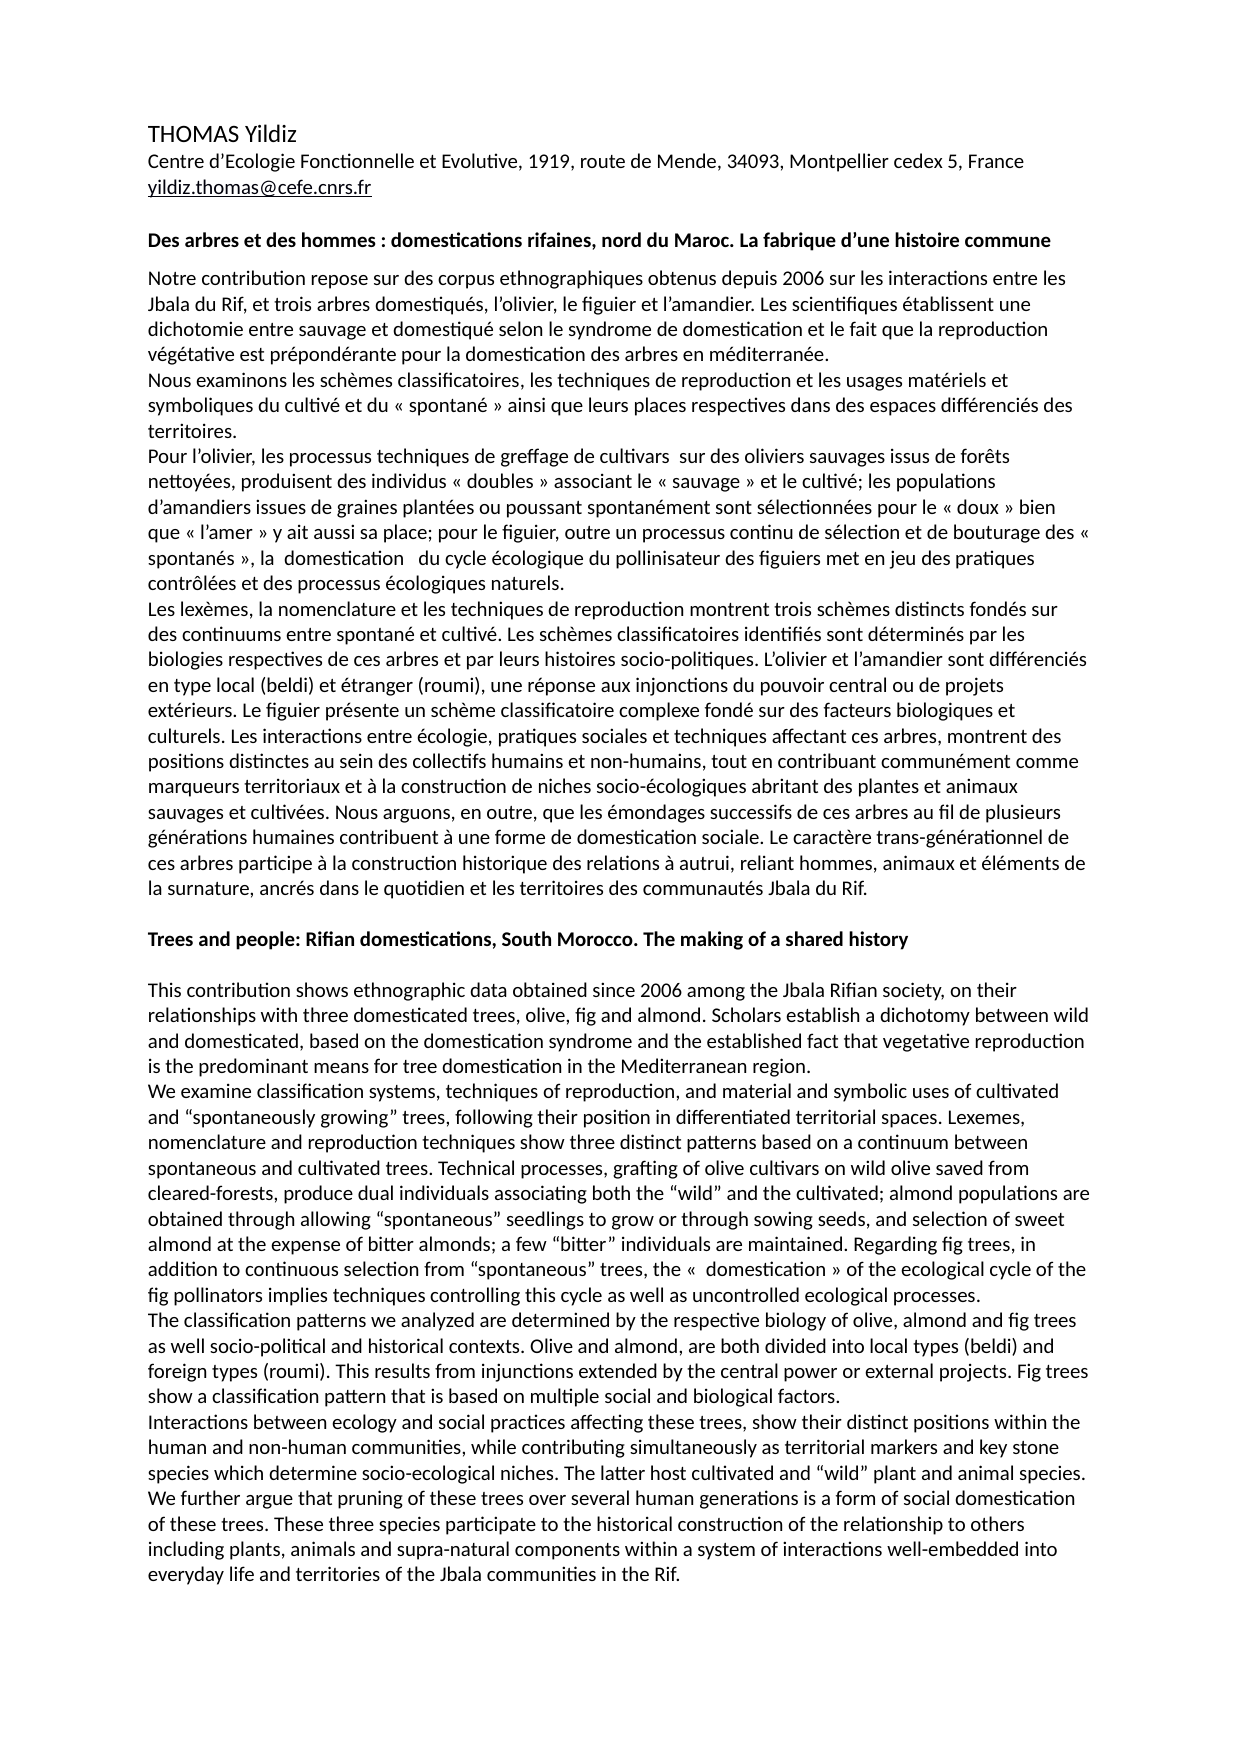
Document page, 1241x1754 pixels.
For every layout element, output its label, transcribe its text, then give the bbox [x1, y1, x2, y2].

text yildiz.thomas@cefe.cnrs.fr [148, 174, 1092, 199]
text Nous examinons les schèmes classificatoires, les techniques de reproduction et les usages matériels et symboliques du cultivé et du « spontané » ainsi que leurs places respectives dans des espaces différenciés des territoires. [148, 367, 1092, 443]
text Pour l’olivier, les processus techniques de greffage de cultivars sur des oliviers sauvages issus de forêts nettoyées, produisent des individus « doubles » associant le « sauvage » et le cultivé; les populations d’amandiers issues de graines plantées ou poussant spontanément sont sélectionnées pour le « doux » bien que « l’amer » y ait aussi sa place; pour le figuier, outre un processus continu de sélection et de bouturage des « spontanés », la domestication du cycle écologique du pollinisateur des figuiers met en jeu des pratiques contrôlées et des processus écologiques naturels. [148, 443, 1092, 596]
text THOMAS Yildiz [148, 118, 1092, 149]
text The classification patterns we analyzed are determined by the respective biology of olive, almond and fig trees as well socio-political and historical contexts. Olive and almond, are both divided into local types (beldi) and foreign types (roumi). This results from injunctions extended by the central power or external projects. Fig trees show a classification pattern that is based on multiple social and biological factors. [148, 1307, 1092, 1409]
text Les lexèmes, la nomenclature et les techniques de reproduction montrent trois schèmes distincts fondés sur des continuums entre spontané et cultivé. Les schèmes classificatoires identifiés sont déterminés par les biologies respectives de ces arbres et par leurs histoires socio-politiques. L’olivier et l’amandier sont différenciés en type local (beldi) et étranger (roumi), une réponse aux injonctions du pouvoir central ou de projets extérieurs. Le figuier présente un schème classificatoire complexe fondé sur des facteurs biologiques et culturels. Les interactions entre écologie, pratiques sociales et techniques affectant ces arbres, montrent des positions distinctes au sein des collectifs humains et non-humains, tout en contribuant communément comme marqueurs territoriaux et à la construction de niches socio-écologiques abritant des plantes et animaux sauvages et cultivées. Nous arguons, en outre, que les émondages successifs de ces arbres au fil de plusieurs générations humaines contribuent à une forme de domestication sociale. Le caractère trans-générationnel de ces arbres participe à la construction historique des relations à autrui, reliant hommes, animaux et éléments de la surnature, ancrés dans le quotidien et les territoires des communautés Jbala du Rif. [148, 596, 1092, 901]
text Centre d’Ecologie Fonctionnelle et Evolutive, 1919, route de Mende, 34093, Montpellier cedex 5, France [148, 149, 1092, 174]
text Notre contribution repose sur des corpus ethnographiques obtenus depuis 2006 sur les interactions entre les Jbala du Rif, et trois arbres domestiqués, l’olivier, le figuier et l’amandier. Les scientifiques établissent une dichotomie entre sauvage et domestiqué selon le syndrome de domestication et le fait que la reproduction végétative est prépondérante pour la domestication des arbres en méditerranée. [148, 265, 1092, 367]
text Interactions between ecology and social practices affecting these trees, show their distinct positions within the human and non-human communities, while contributing simultaneously as territorial markers and key stone species which determine socio-ecological niches. The latter host cultivated and “wild” plant and animal species. We further argue that pruning of these trees over several human generations is a form of social domestication of these trees. These three species participate to the historical construction of the relationship to others including plants, animals and supra-natural components within a system of interactions well-embedded into everyday life and territories of the Jbala communities in the Rif. [148, 1409, 1092, 1587]
text Trees and people: Rifian domestications, South Morocco. The making of a shared history [148, 926, 1092, 952]
text We examine classification systems, techniques of reproduction, and material and symbolic uses of cultivated and “spontaneously growing” trees, following their position in differentiated territorial spaces. Lexemes, nomenclature and reproduction techniques show three distinct patterns based on a continuum between spontaneous and cultivated trees. Technical processes, grafting of olive cultivars on wild olive saved from cleared-forests, produce dual individuals associating both the “wild” and the cultivated; almond populations are obtained through allowing “spontaneous” seedlings to grow or through sowing seeds, and selection of sweet almond at the expense of bitter almonds; a few “bitter” individuals are maintained. Regarding fig trees, in addition to continuous selection from “spontaneous” trees, the « domestication » of the ecological cycle of the fig pollinators implies techniques controlling this cycle as well as uncontrolled ecological processes. [148, 1079, 1092, 1307]
text Des arbres et des hommes : domestications rifaines, nord du Maroc. La fabrique d’une histoire commune [148, 227, 1092, 253]
text This contribution shows ethnographic data obtained since 2006 among the Jbala Rifian society, on their relationships with three domesticated trees, olive, fig and almond. Scholars establish a dichotomy between wild and domesticated, based on the domestication syndrome and the established fact that vegetative reproduction is the predominant means for tree domestication in the Mediterranean region. [148, 977, 1092, 1079]
